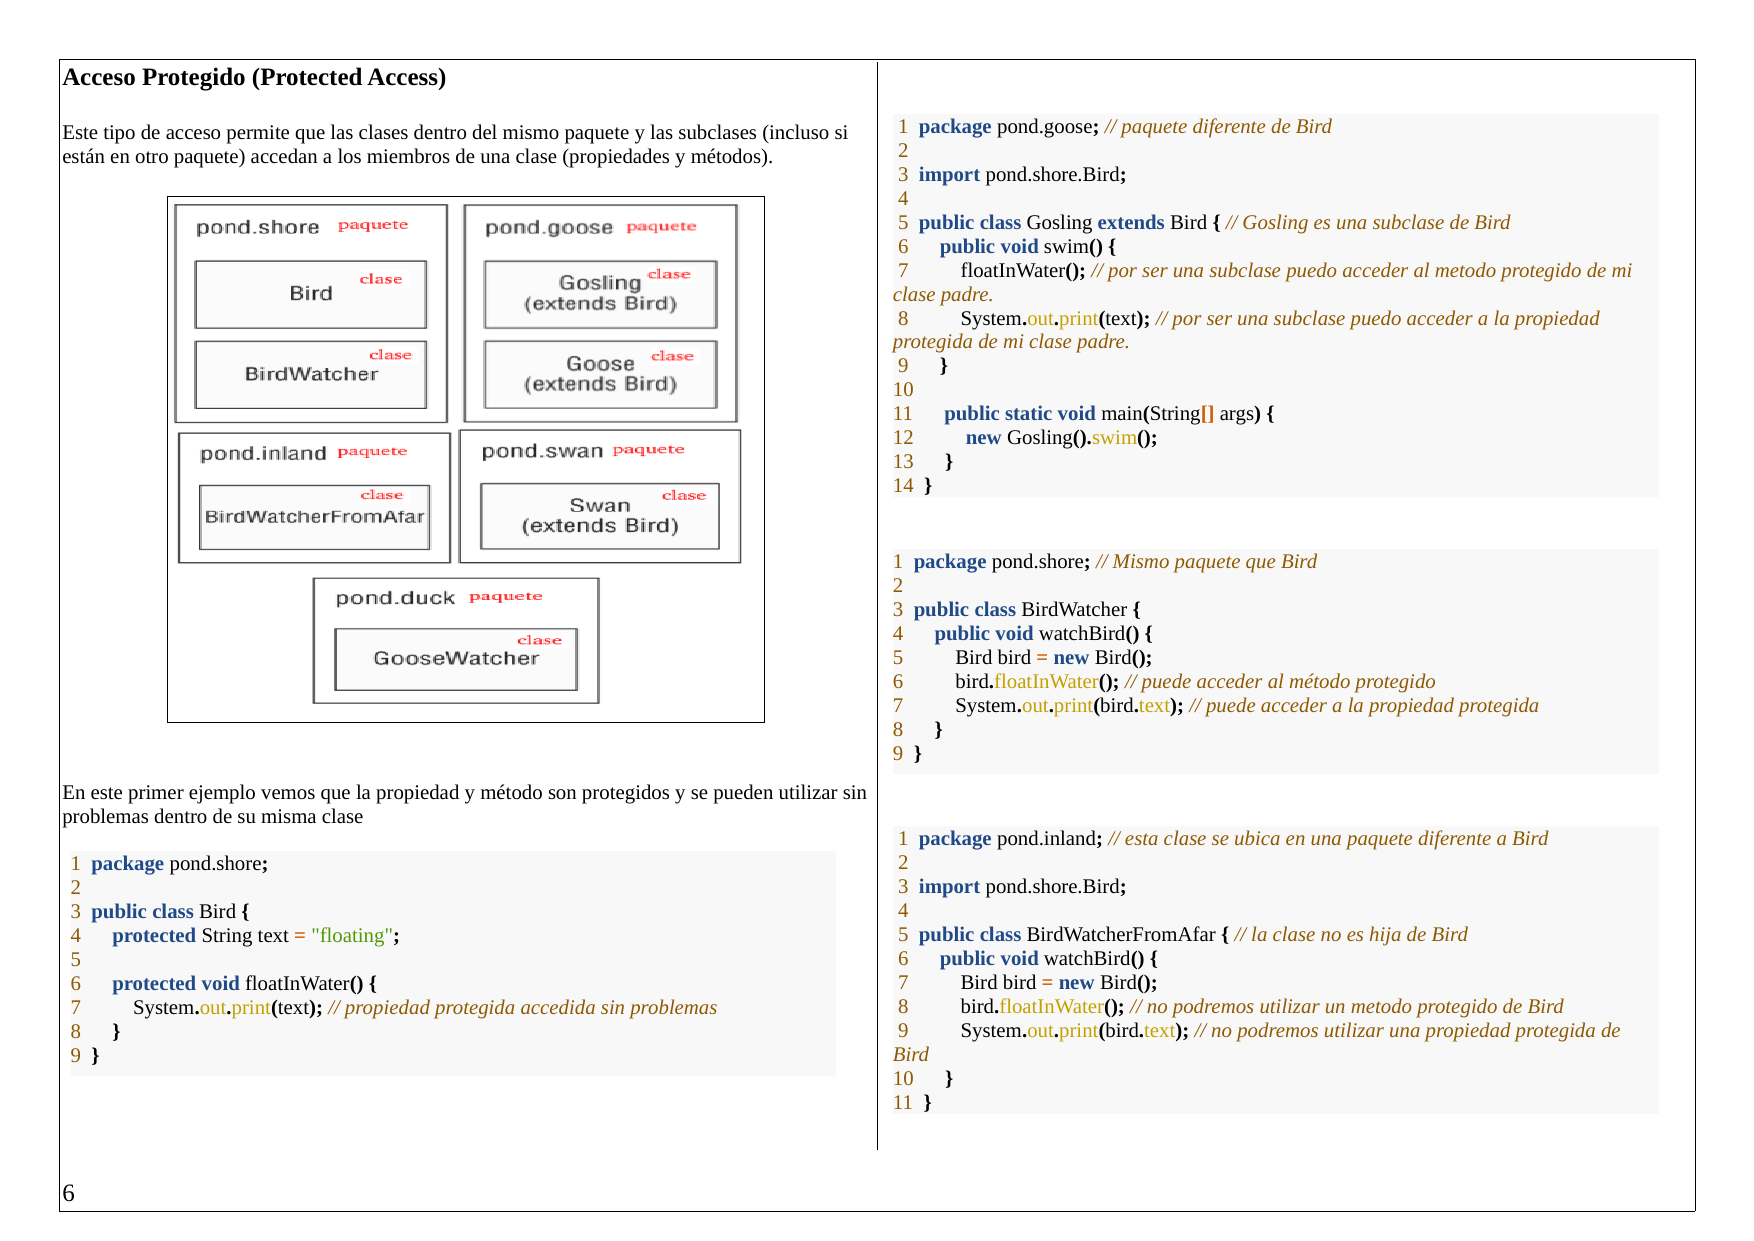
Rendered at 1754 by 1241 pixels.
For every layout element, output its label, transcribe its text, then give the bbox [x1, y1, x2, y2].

text Acceso Protegido (Protected Access) [62, 62, 869, 91]
text En este primer ejemplo vemos que la propiedad y método son protegidos y se pueden utilizar sin problemas dentro de su misma clase [62, 780, 869, 828]
text Este tipo de acceso permite que las clases dentro del mismo paquete y las subclases (incluso si están en otro paquete) accedan a los miembros de una clase (propiedades y métodos). [62, 119, 869, 168]
picture [170, 199, 762, 720]
